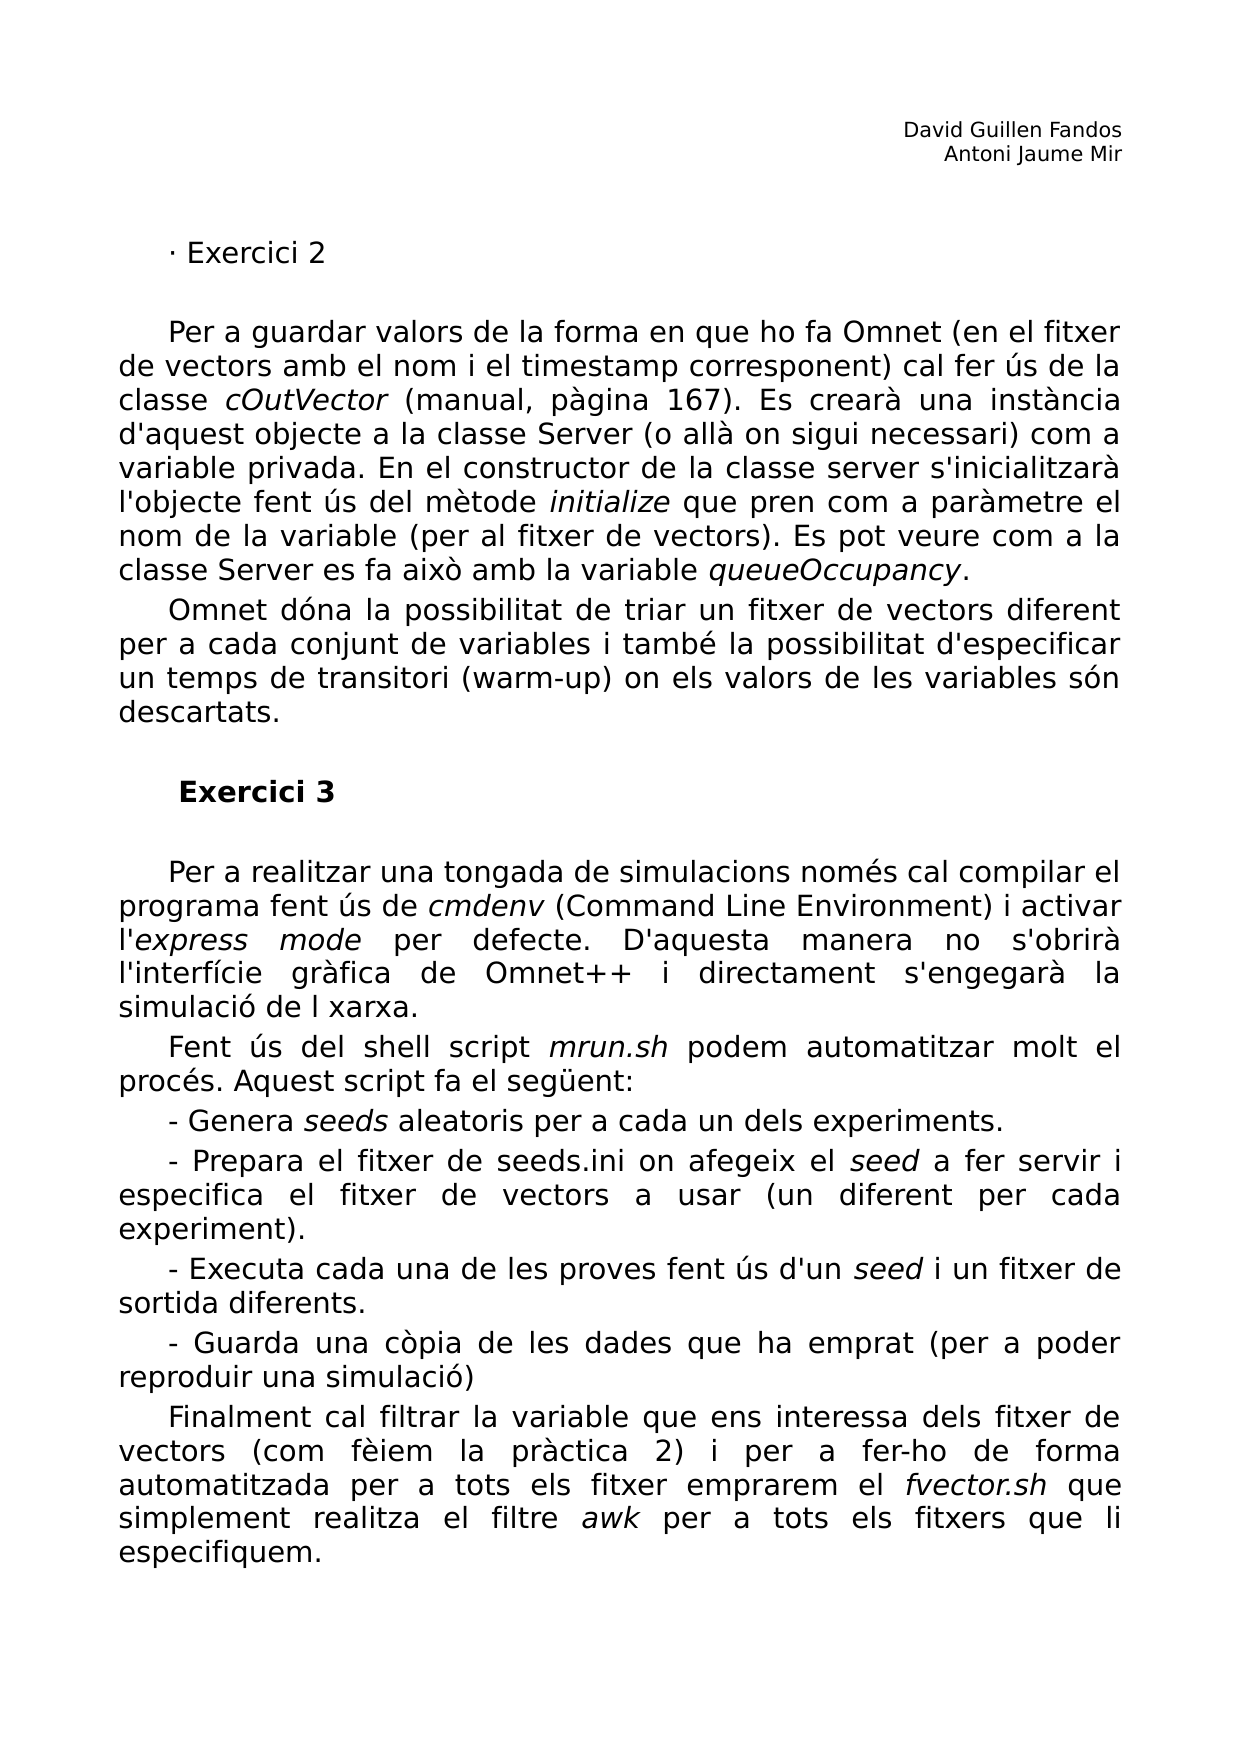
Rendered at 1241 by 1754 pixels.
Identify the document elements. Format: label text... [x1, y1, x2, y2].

text Fent ús del shell script mrun.sh podem automatitzar molt el procés. Aquest script fa el següent: [118, 1031, 1122, 1098]
text - Prepara el fitxer de seeds.ini on afegeix el seed a fer servir i especifica el fitxer de vectors a usar (un diferent per cada experiment). [118, 1144, 1122, 1246]
text Exercici 3 [118, 775, 1122, 809]
text Per a guardar valors de la forma en que ho fa Omnet (en el fitxer de vectors amb el nom i el timestamp corresponent) cal fer ús de la classe cOutVector (manual, pàgina 167). Es crearà una instància d'aquest objecte a la classe Server (o allà on sigui necessari) com a variable privada. En el constructor de la classe server s'inicialitzarà l'objecte fent ús del mètode initialize que pren com a paràmetre el nom de la variable (per al fitxer de vectors). Es pot veure com a la classe Server es fa això amb la variable queueOccupancy. [118, 316, 1122, 587]
text Per a realitzar una tongada de simulacions només cal compilar el programa fent ús de cmdenv (Command Line Environment) i activar l'express mode per defecte. D'aquesta manera no s'obrirà l'interfície gràfica de Omnet++ i directament s'engegarà la simulació de l xarxa. [118, 855, 1122, 1025]
text - Executa cada una de les proves fent ús d'un seed i un fitxer de sortida diferents. [118, 1252, 1122, 1320]
text Finalment cal filtrar la variable que ens interessa dels fitxer de vectors (com fèiem la pràctica 2) i per a fer-ho de forma automatitzada per a tots els fitxer emprarem el fvector.sh que simplement realitza el filtre awk per a tots els fitxers que li especifiquem. [118, 1400, 1122, 1570]
text - Genera seeds aleatoris per a cada un dels experiments. [118, 1104, 1122, 1138]
text - Guarda una còpia de les dades que ha emprat (per a poder reproduir una simulació) [118, 1326, 1122, 1394]
text Omnet dóna la possibilitat de triar un fitxer de vectors diferent per a cada conjunt de variables i també la possibilitat d'especificar un temps de transitori (warm-up) on els valors de les variables són descartats. [118, 593, 1122, 729]
text · Exercici 2 [118, 236, 1122, 270]
